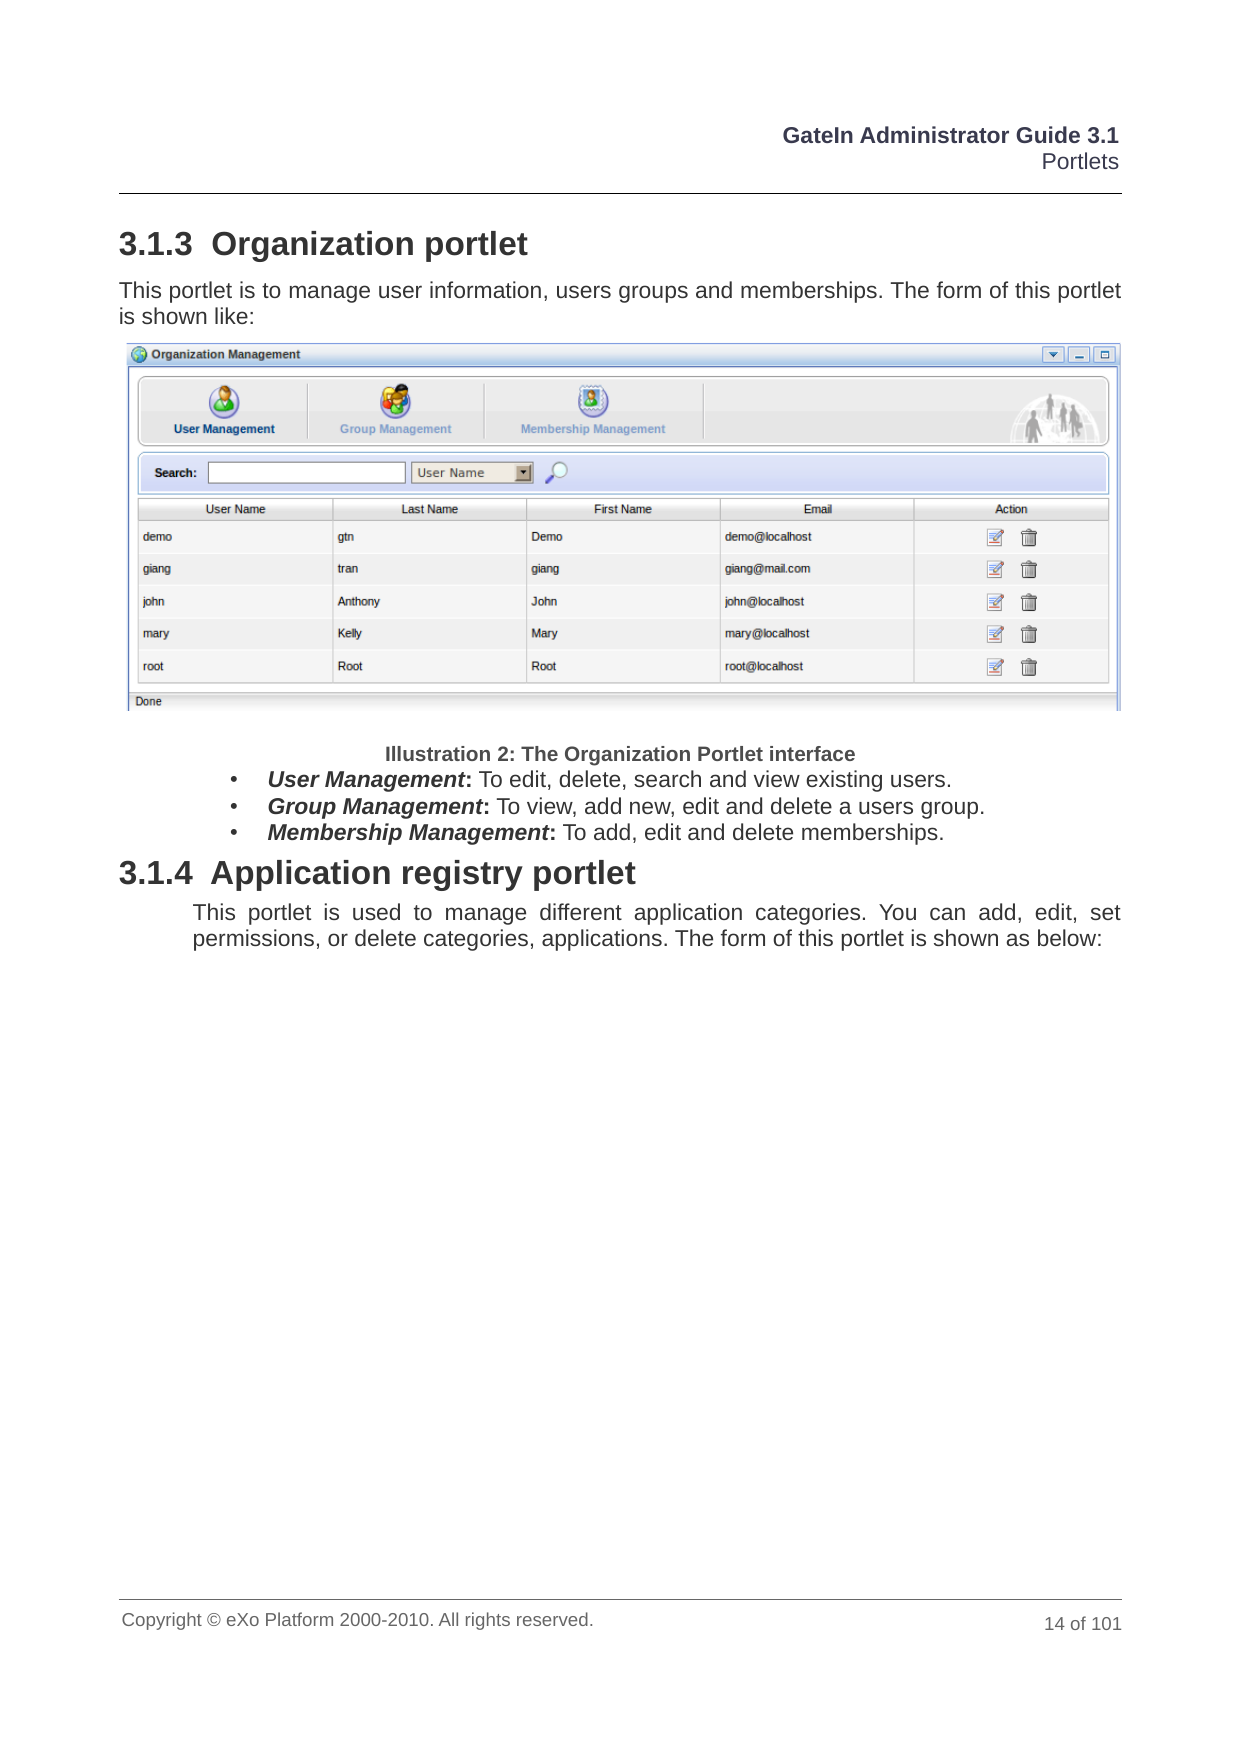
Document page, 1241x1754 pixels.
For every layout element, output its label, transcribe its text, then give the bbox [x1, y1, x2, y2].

list User Management: To edit, delete, search and view existing users. [120, 337, 1122, 793]
picture [126, 342, 1121, 711]
list Membership Management: To add, edit and delete memberships. [230, 819, 1122, 845]
subtitle Organization portlet [118, 223, 1122, 262]
text This portlet is to manage user information, users groups and memberships. The form of this portlet is shown like: [118, 277, 1122, 330]
subtitle Application registry portlet [118, 853, 1122, 891]
text This portlet is used to manage different application categories. You can add, edit, set permissions, or delete categories, applications. The form of this portlet is shown as below: [192, 899, 1122, 951]
list Illustration 2: The Organization Portlet interface [120, 412, 1120, 766]
list Group Management: To view, add new, edit and delete a users group. [230, 793, 1122, 819]
